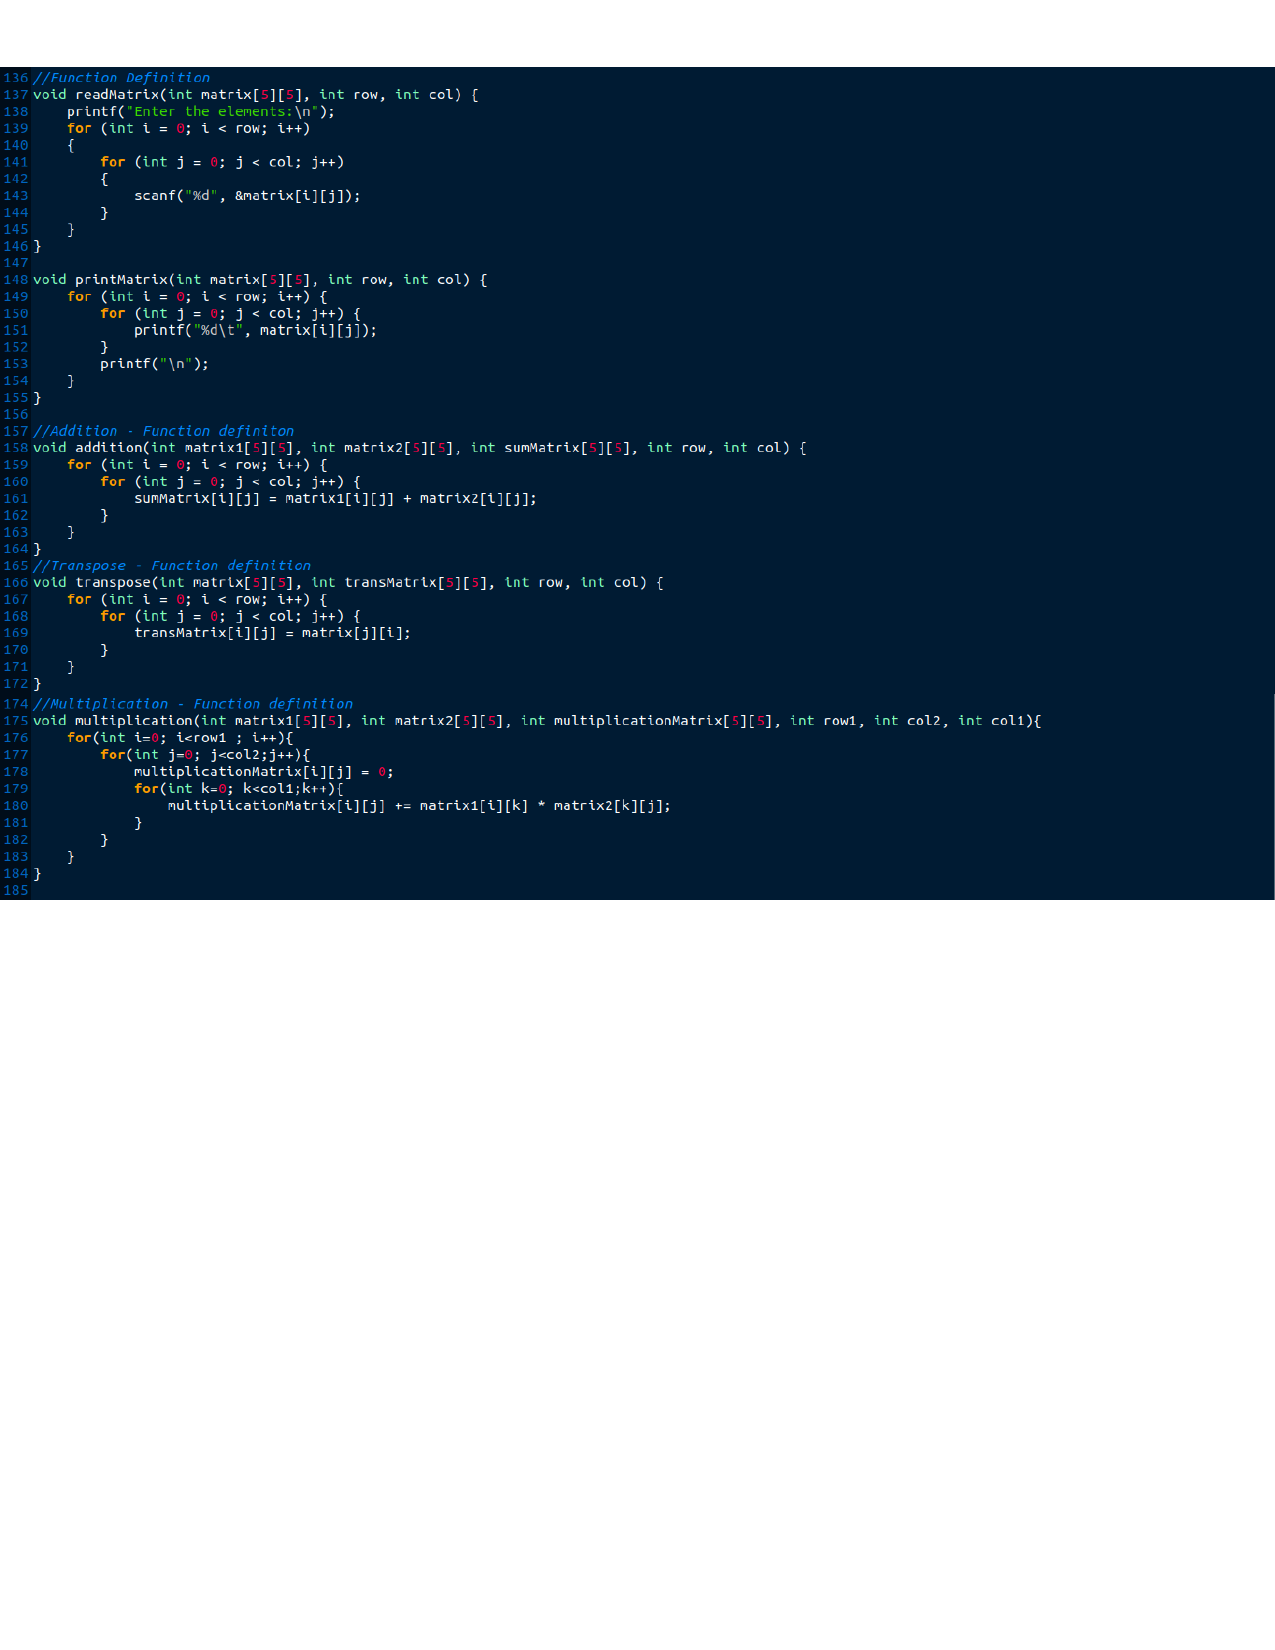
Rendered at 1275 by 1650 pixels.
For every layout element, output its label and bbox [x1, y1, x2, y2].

picture [0, 67, 1275, 900]
